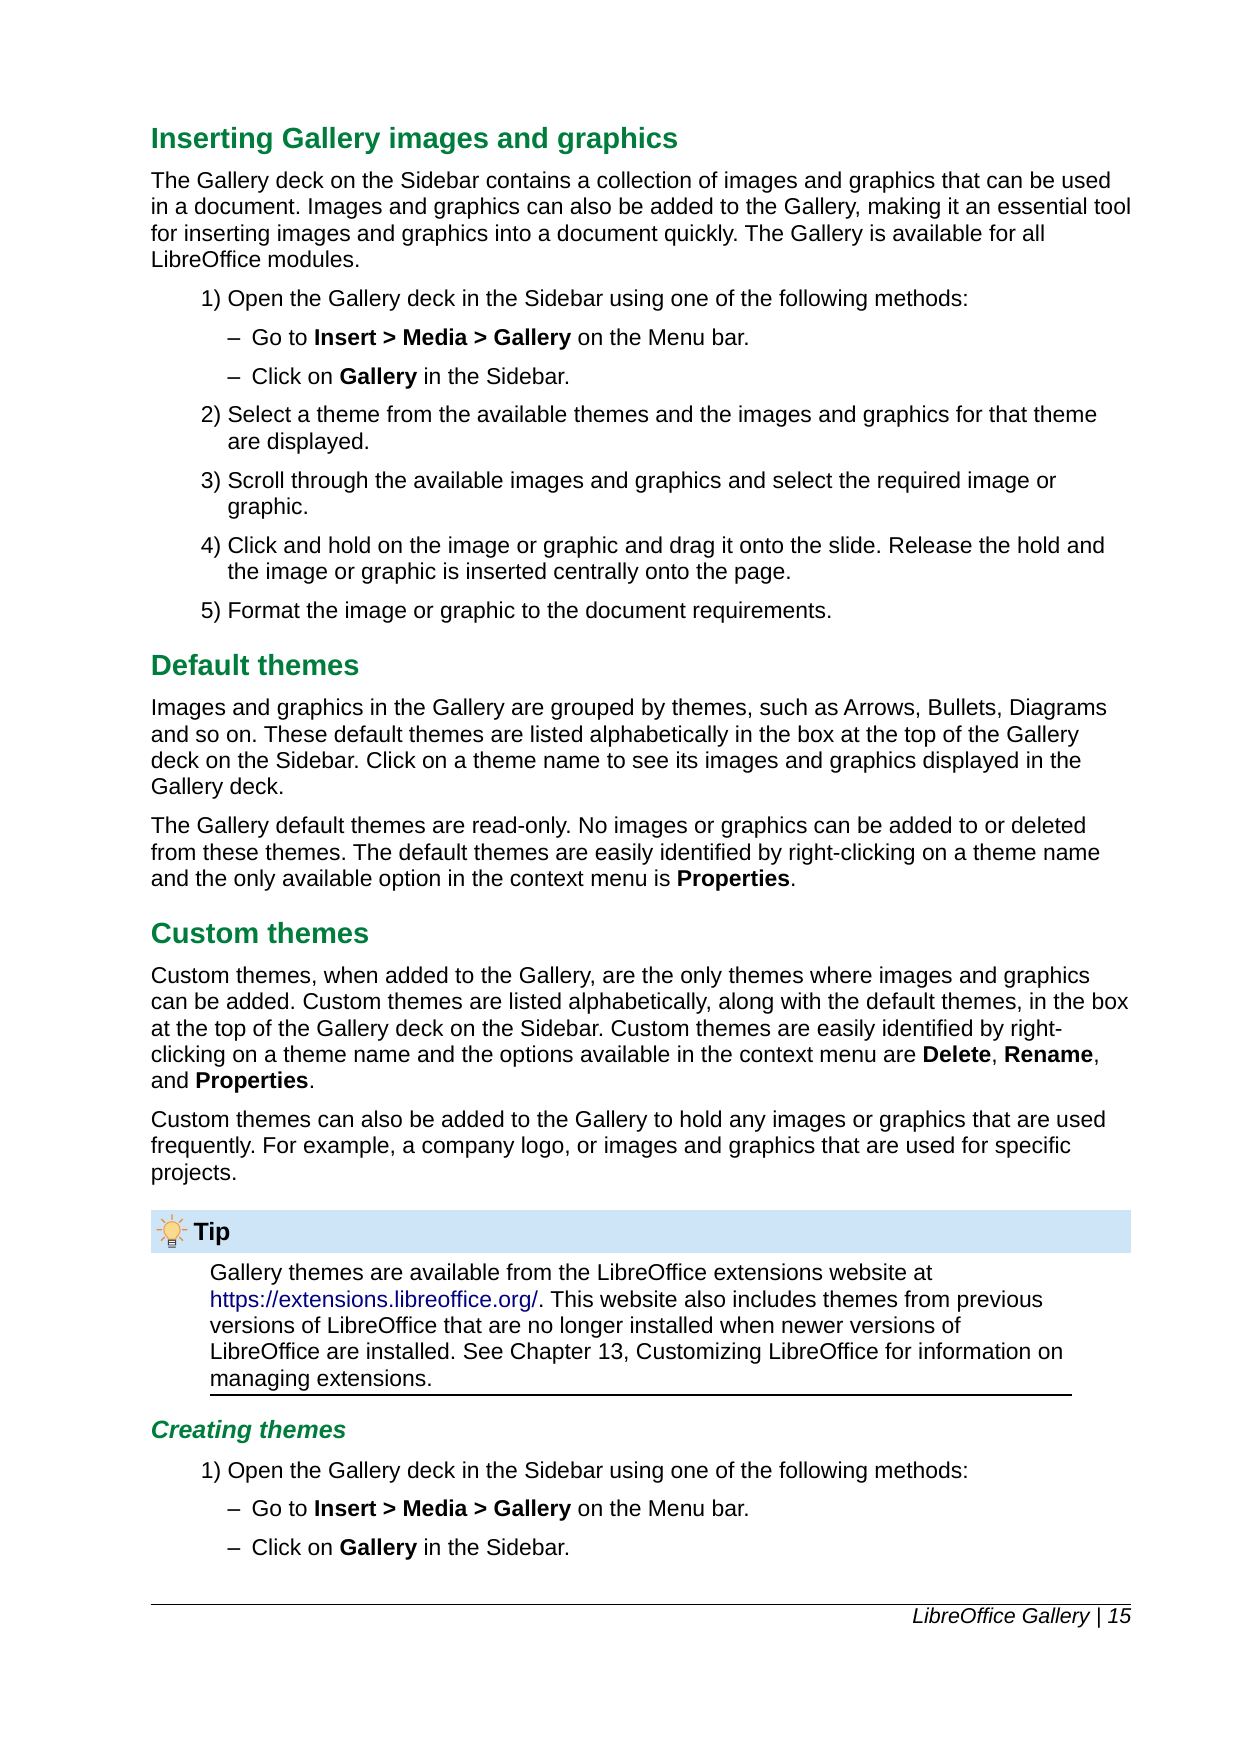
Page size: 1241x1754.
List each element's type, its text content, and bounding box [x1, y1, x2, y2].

subtitle Creating themes [151, 1415, 1131, 1444]
subtitle Default themes [151, 648, 1131, 682]
list Click on Gallery in the Sidebar. [227, 363, 1131, 389]
list Click on Gallery in the Sidebar. [227, 1534, 1131, 1561]
text Custom themes can also be added to the Gallery to hold any images or graphics that are used frequently. For example, a company logo, or images and graphics that are used for specific projects. [151, 1106, 1131, 1185]
list Scroll through the available images and graphics and select the required image or graphic. [227, 467, 1131, 519]
text Gallery themes are available from the LibreOffice extensions website at https://extensions.libreoffice.org/. This website also includes themes from previous versions of LibreOffice that are no longer installed when newer versions of LibreOffice are installed. See Chapter 13, Customizing LibreOffice for information on managing extensions. [209, 1259, 1072, 1396]
list Go to Insert > Media > Gallery on the Menu bar. [227, 324, 1131, 350]
list Click and hold on the image or graphic and drag it onto the slide. Release the hold and the image or graphic is inserted centrally onto the page. [227, 532, 1131, 584]
list Format the image or graphic to the document requirements. [227, 597, 1131, 623]
text Images and graphics in the Gallery are grouped by themes, such as Arrows, Bullets, Diagrams and so on. These default themes are listed alphabetically in the box at the top of the Gallery deck on the Sidebar. Click on a theme name to see its images and graphics displayed in the Gallery deck. [151, 694, 1131, 799]
text The Gallery default themes are read-only. No images or graphics can be added to or deleted from these themes. The default themes are easily identified by right-clicking on a theme name and the only available option in the context menu is Properties. [151, 812, 1131, 891]
list Open the Gallery deck in the Sidebar using one of the following methods: [227, 285, 1131, 311]
list The Gallery deck on the Sidebar contains a collection of images and graphics that can be used in a document. Images and graphics can also be added to the Gallery, making it an essential tool for inserting images and graphics into a document quickly. The Gallery is available for all LibreOffice modules. [151, 167, 1131, 272]
text Custom themes, when added to the Gallery, are the only themes where images and graphics can be added. Custom themes are listed alphabetically, along with the default themes, in the box at the top of the Gallery deck on the Sidebar. Custom themes are easily identified by right-clicking on a theme name and the options available in the context menu are Delete, Rename, and Properties. [151, 962, 1131, 1094]
list Open the Gallery deck in the Sidebar using one of the following methods: [227, 1457, 1131, 1483]
subtitle Inserting Gallery images and graphics [151, 121, 1131, 154]
list Select a theme from the available themes and the images and graphics for that theme are displayed. [227, 401, 1131, 454]
subtitle Tip [151, 1210, 1131, 1253]
list Go to Insert > Media > Gallery on the Menu bar. [227, 1495, 1131, 1522]
subtitle Custom themes [151, 916, 1131, 949]
